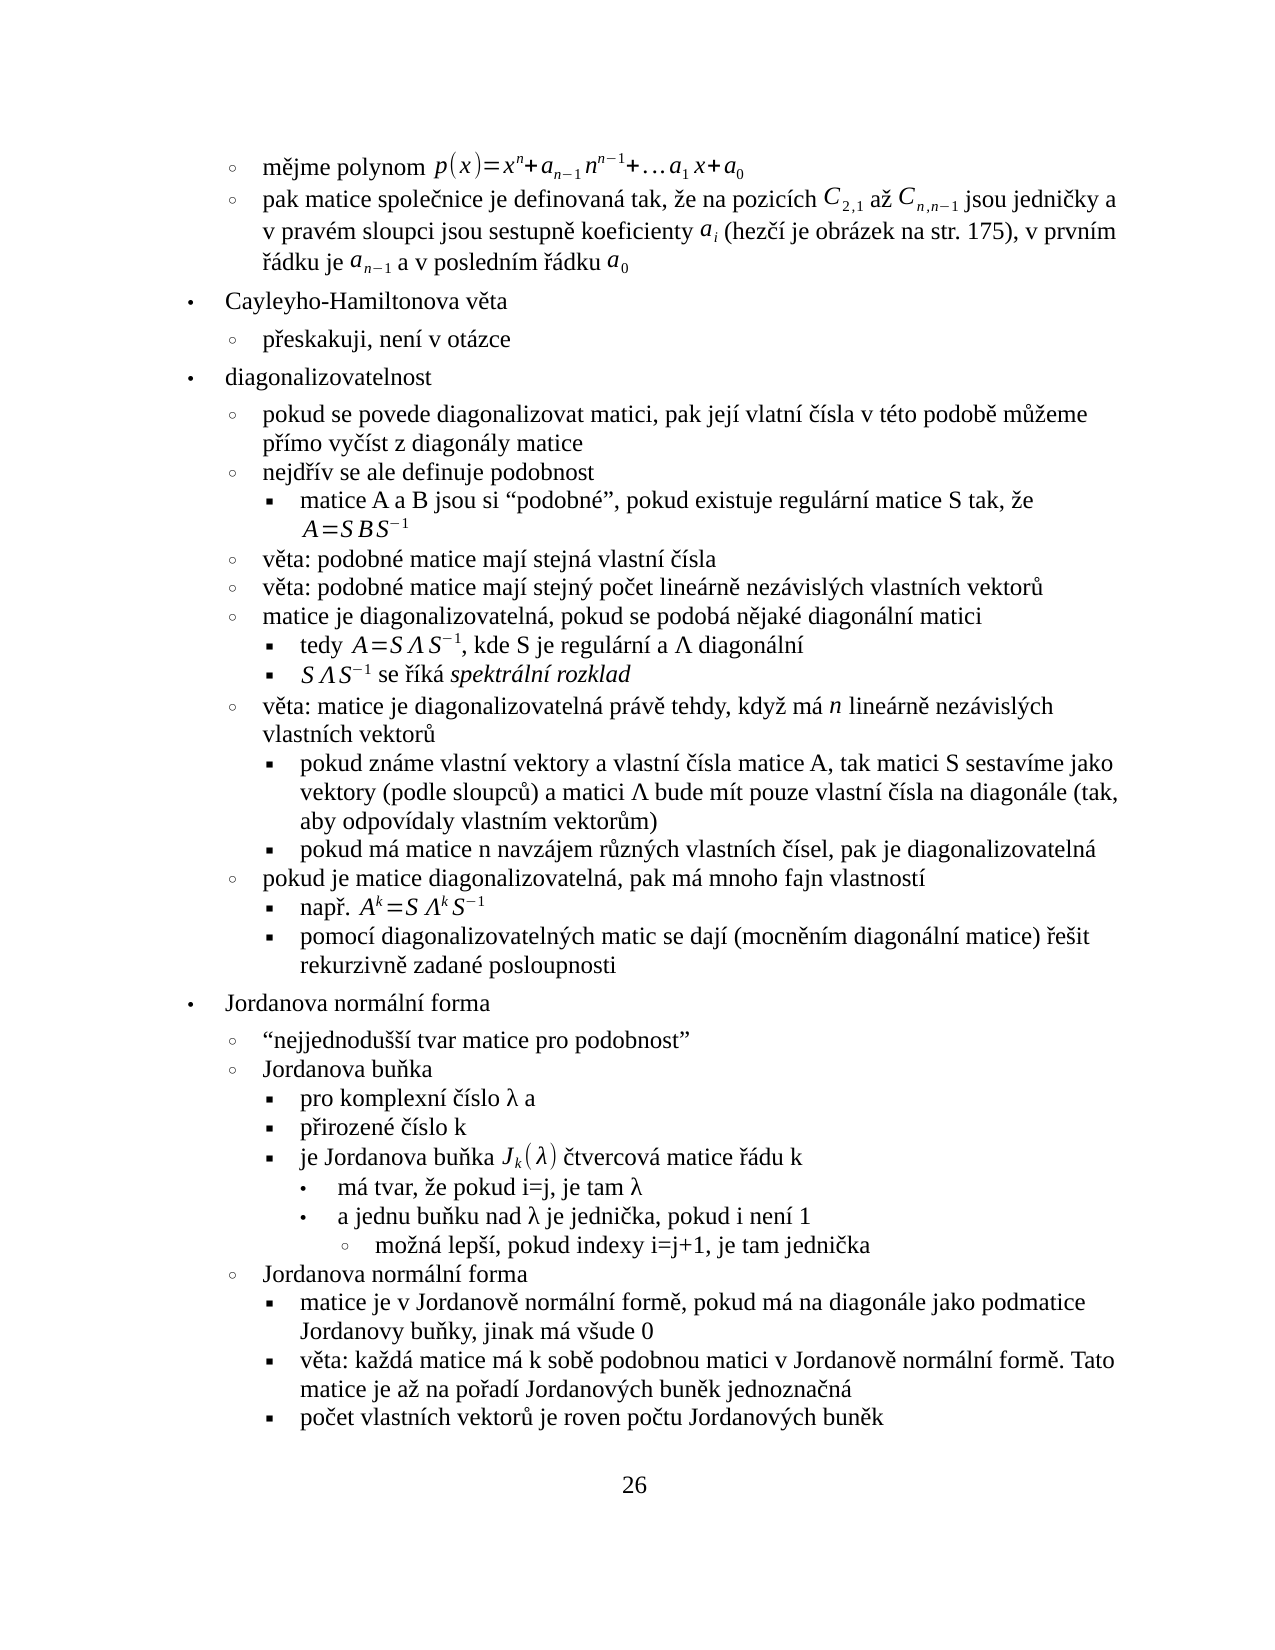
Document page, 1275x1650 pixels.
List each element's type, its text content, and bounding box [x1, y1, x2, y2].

list věta: podobné matice mají stejný počet lineárně nezávislých vlastních vektorů [225, 572, 1125, 601]
list přirozené číslo k [262, 1112, 1125, 1141]
list přeskakuji, není v otázce [225, 324, 1125, 353]
list pro komplexní číslo λ a [262, 1083, 1125, 1112]
list počet vlastních vektorů je roven počtu Jordanových buněk [262, 1402, 1125, 1431]
list je Jordanova buňka čtvercová matice řádu k [262, 1141, 1125, 1172]
list možná lepší, pokud indexy i=j+1, je tam jednička [337, 1230, 1125, 1259]
list matice je diagonalizovatelná, pokud se podobá nějaké diagonální matici [225, 601, 1125, 630]
list věta: podobné matice mají stejná vlastní čísla [225, 544, 1125, 572]
list Jordanova buňka [225, 1054, 1125, 1083]
list mějme polynom [225, 150, 1125, 183]
list pokud je matice diagonalizovatelná, pak má mnoho fajn vlastností [225, 863, 1125, 892]
list matice je v Jordanově normální formě, pokud má na diagonále jako podmatice Jordanovy buňky, jinak má všude 0 [262, 1287, 1125, 1345]
list např. [262, 892, 1125, 921]
list pomocí diagonalizovatelných matic se dají (mocněním diagonální matice) řešit rekurzivně zadané posloupnosti [262, 921, 1125, 979]
list diagonalizovatelnost [187, 362, 1125, 390]
list se říká spektrální rozklad [262, 659, 1125, 691]
list matice A a B jsou si “podobné”, pokud existuje regulární matice S tak, že [262, 486, 1125, 544]
list Jordanova normální forma [225, 1259, 1125, 1287]
list pak matice společnice je definovaná tak, že na pozicích až jsou jedničky a v pravém sloupci jsou sestupně koeficienty (hezčí je obrázek na str. 175), v prvním řádku je a v posledním řádku [225, 183, 1125, 277]
list tedy , kde S je regulární a Λ diagonální [262, 630, 1125, 659]
list věta: každá matice má k sobě podobnou matici v Jordanově normální formě. Tato matice je až na pořadí Jordanových buněk jednoznačná [262, 1345, 1125, 1402]
list “nejjednodušší tvar matice pro podobnost” [225, 1026, 1125, 1054]
list má tvar, že pokud i=j, je tam λ [300, 1172, 1125, 1201]
list Jordanova normální forma [187, 988, 1125, 1017]
list pokud má matice n navzájem různých vlastních čísel, pak je diagonalizovatelná [262, 834, 1125, 863]
list pokud známe vlastní vektory a vlastní čísla matice A, tak matici S sestavíme jako vektory (podle sloupců) a matici Λ bude mít pouze vlastní čísla na diagonále (tak, aby odpovídaly vlastním vektorům) [262, 748, 1125, 834]
list věta: matice je diagonalizovatelná právě tehdy, když má lineárně nezávislých vlastních vektorů [225, 691, 1125, 748]
list nejdřív se ale definuje podobnost [225, 457, 1125, 486]
list a jednu buňku nad λ je jednička, pokud i není 1 [300, 1201, 1125, 1230]
list pokud se povede diagonalizovat matici, pak její vlatní čísla v této podobě můžeme přímo vyčíst z diagonály matice [225, 399, 1125, 457]
list Cayleyho-Hamiltonova věta [187, 286, 1125, 315]
